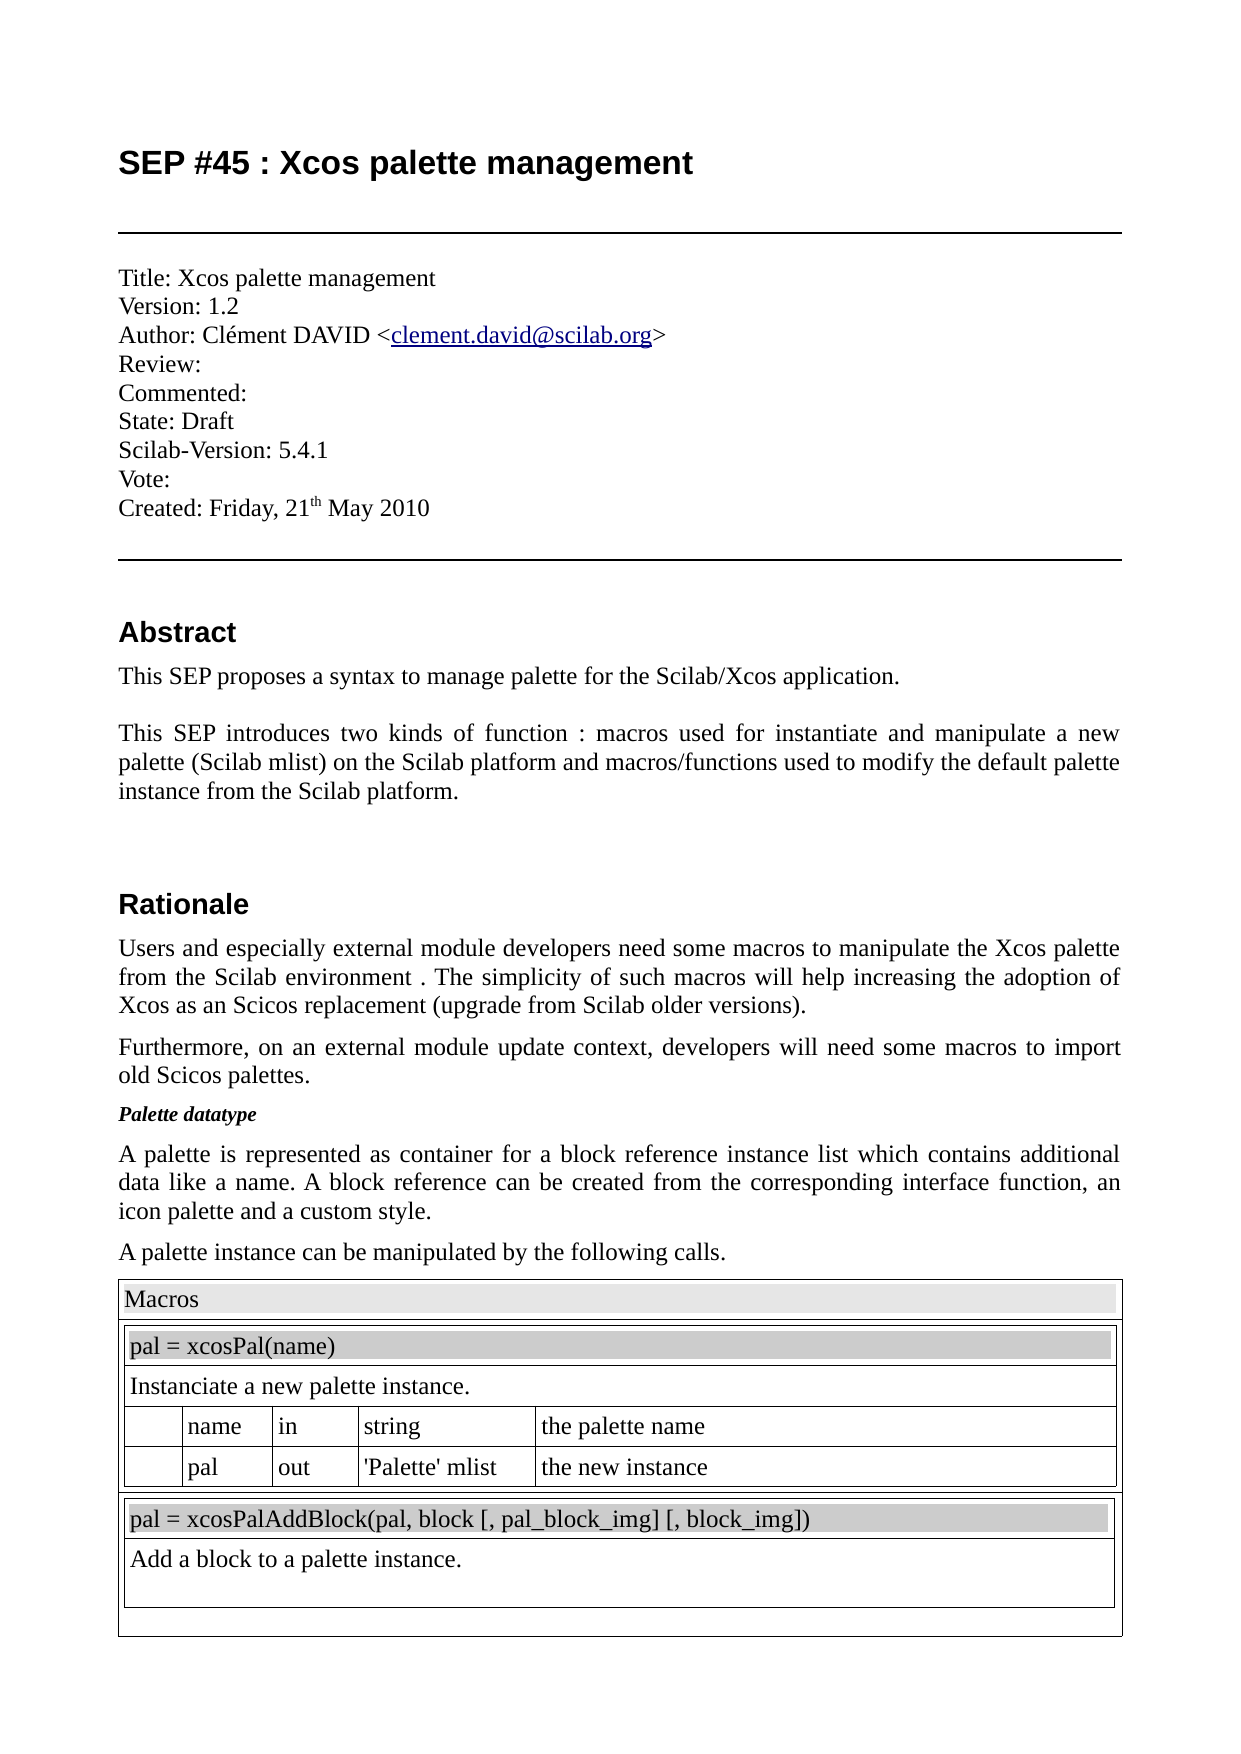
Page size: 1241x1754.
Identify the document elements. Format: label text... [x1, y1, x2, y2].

table_header pal = xcosPal(name) [125, 1326, 1116, 1365]
subtitle Abstract [118, 615, 1122, 648]
table_header pal = xcosPalAddBlock(pal, block [, pal_block_img] [, block_img]) [125, 1499, 1114, 1538]
text Vote: [118, 464, 1122, 493]
table_cell [125, 1407, 182, 1446]
table_cell name [183, 1407, 272, 1446]
text Author: Clément DAVID <clement.david@scilab.org> [118, 320, 1122, 349]
text Created: Friday, 21th May 2010 [118, 493, 1122, 521]
text This SEP introduces two kinds of function : macros used for instantiate and manipulate a new palette (Scilab mlist) on the Scilab platform and macros/functions used to modify the default palette instance from the Scilab platform. [118, 718, 1122, 804]
subtitle Palette datatype [118, 1102, 1122, 1126]
table_cell [119, 1493, 1122, 1636]
table_cell [119, 1320, 1122, 1492]
text State: Draft [118, 406, 1122, 435]
table_cell the palette name [536, 1407, 1116, 1446]
text Version: 1.2 [118, 291, 1122, 320]
table_cell [125, 1447, 182, 1486]
subtitle Rationale [118, 887, 1122, 921]
table_cell in [273, 1407, 358, 1446]
table_cell Add a block to a palette instance. [125, 1539, 1114, 1607]
text A palette instance can be manipulated by the following calls. [118, 1237, 1122, 1266]
text Users and especially external module developers need some macros to manipulate the Xcos palette from the Scilab environment . The simplicity of such macros will help increasing the adoption of Xcos as an Scicos replacement (upgrade from Scilab older versions). [118, 933, 1122, 1019]
text Title: Xcos palette management [118, 263, 1122, 291]
table_cell the new instance [536, 1447, 1116, 1486]
text Commented: [118, 378, 1122, 406]
table_cell 'Palette' mlist [359, 1447, 535, 1486]
table_cell pal [183, 1447, 272, 1486]
text Scilab-Version: 5.4.1 [118, 435, 1122, 464]
table_cell out [273, 1447, 358, 1486]
text This SEP proposes a syntax to manage palette for the Scilab/Xcos application. [118, 661, 1122, 689]
text Furthermore, on an external module update context, developers will need some macros to import old Scicos palettes. [118, 1032, 1122, 1089]
subtitle SEP #45 : Xcos palette management [118, 143, 1122, 182]
table_cell Instanciate a new palette instance. [125, 1366, 1116, 1406]
text Review: [118, 349, 1122, 378]
table_cell string [359, 1407, 535, 1446]
text A palette is represented as container for a block reference instance list which contains additional data like a name. A block reference can be created from the corresponding interface function, an icon palette and a custom style. [118, 1139, 1122, 1225]
table_header Macros [119, 1280, 1122, 1319]
